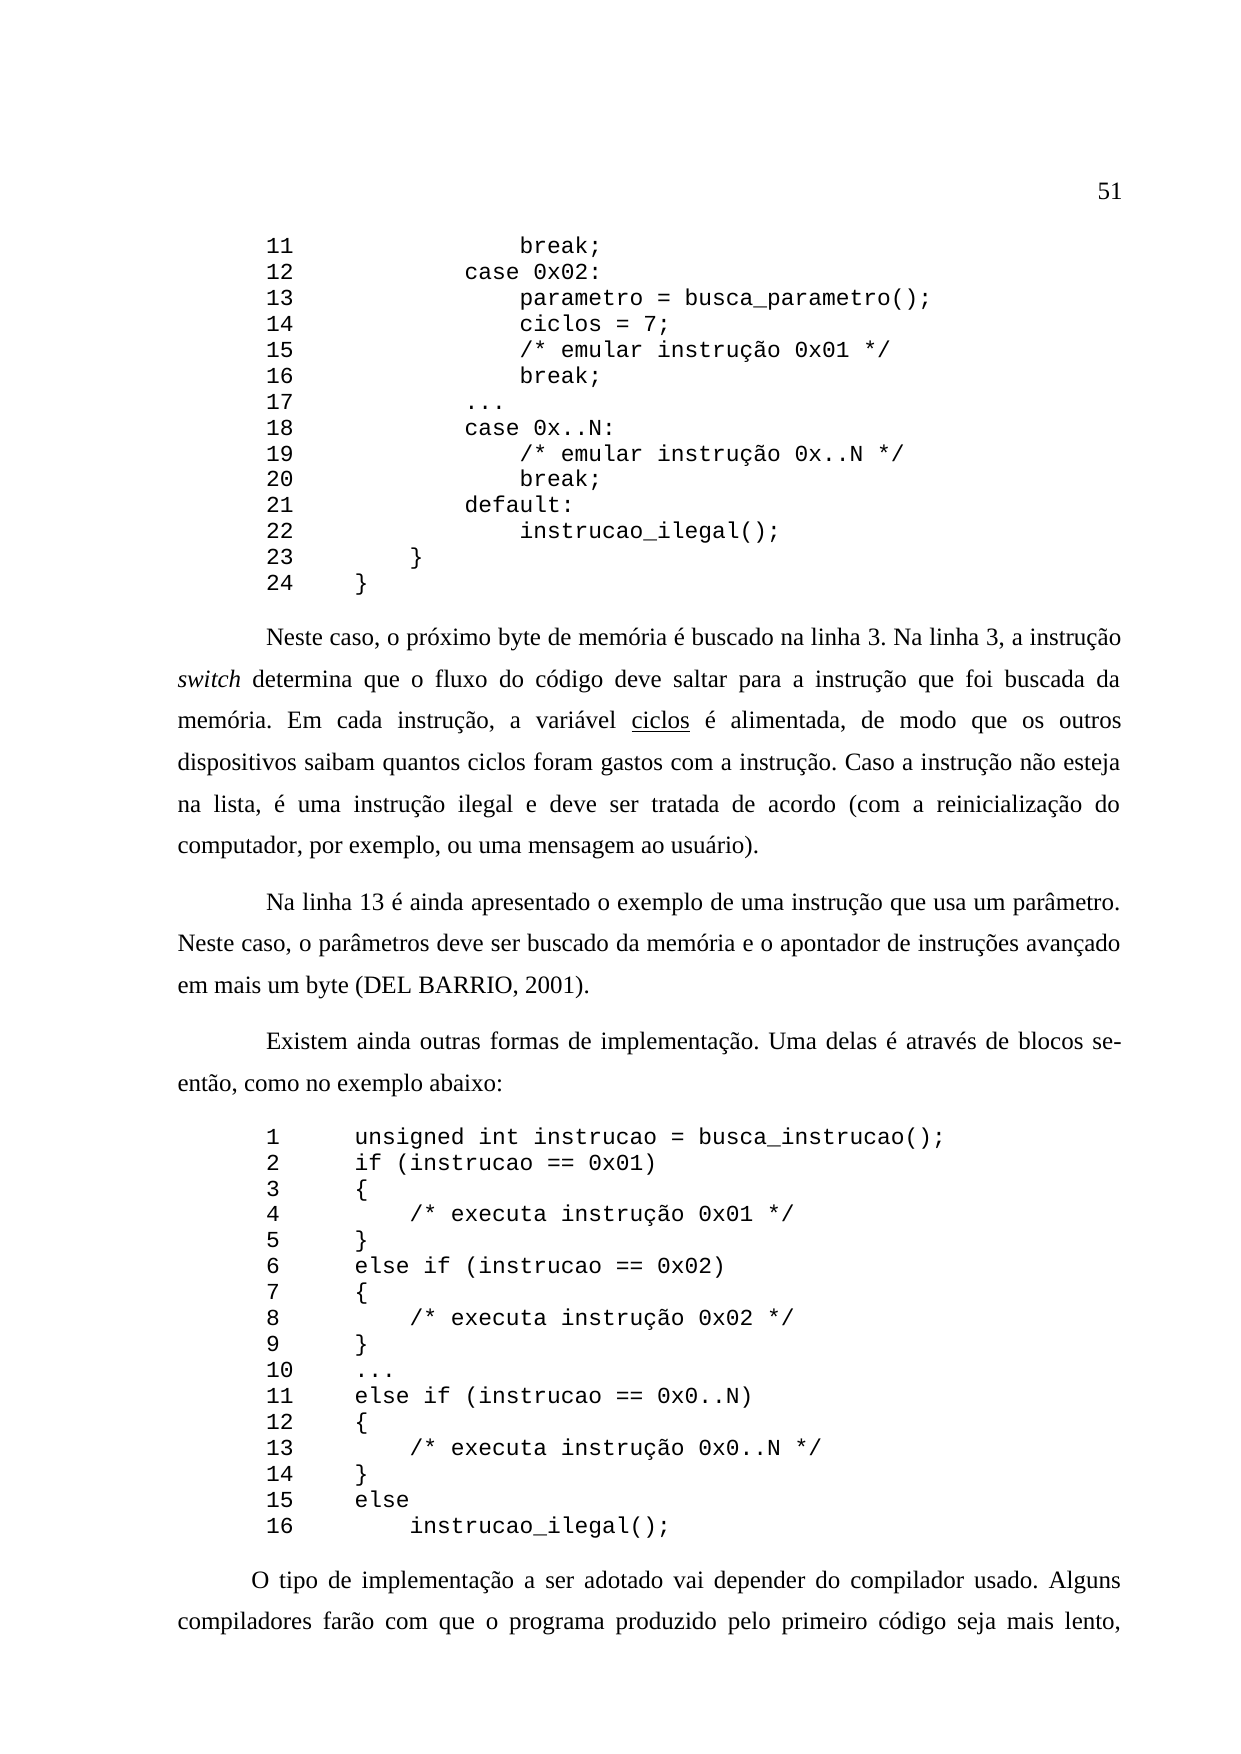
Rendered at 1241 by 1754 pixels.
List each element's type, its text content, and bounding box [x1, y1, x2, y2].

list else if (instrucao == 0x02) [266, 1255, 1122, 1281]
list } [266, 1332, 1122, 1358]
list ciclos = 7; [266, 312, 1122, 338]
text Neste caso, o próximo byte de memória é buscado na linha 3. Na linha 3, a instrução switch determina que o fluxo do código deve saltar para a instrução que foi buscada da memória. Em cada instrução, a variável ciclos é alimentada, de modo que os outros dispositivos saibam quantos ciclos foram gastos com a instrução. Caso a instrução não esteja na lista, é uma instrução ilegal e deve ser tratada de acordo (com a reinicialização do computador, por exemplo, ou uma mensagem ao usuário). [177, 623, 1122, 859]
list instrucao_ilegal(); [266, 1514, 1122, 1540]
text O tipo de implementação a ser adotado vai depender do compilador usado. Alguns compiladores farão com que o programa produzido pelo primeiro código seja mais lento, [177, 1566, 1122, 1635]
list { [266, 1177, 1122, 1203]
list case 0x02: [266, 260, 1122, 286]
list break; [266, 234, 1122, 260]
list parametro = busca_parametro(); [266, 286, 1122, 312]
list break; [266, 468, 1122, 494]
list /* emular instrução 0x01 */ [266, 338, 1122, 364]
text Existem ainda outras formas de implementação. Uma delas é através de blocos se-então, como no exemplo abaixo: [177, 1027, 1122, 1096]
list else [266, 1488, 1122, 1514]
list } [266, 572, 1122, 597]
list default: [266, 494, 1122, 520]
list else if (instrucao == 0x0..N) [266, 1384, 1122, 1410]
list unsigned int instrucao = busca_instrucao(); [266, 1125, 1122, 1151]
list /* emular instrução 0x..N */ [266, 442, 1122, 468]
list { [266, 1281, 1122, 1307]
list case 0x..N: [266, 416, 1122, 442]
list /* executa instrução 0x01 */ [266, 1203, 1122, 1229]
list instrucao_ilegal(); [266, 520, 1122, 546]
list ... [266, 390, 1122, 416]
list } [266, 1462, 1122, 1488]
list } [266, 546, 1122, 572]
list { [266, 1410, 1122, 1436]
list } [266, 1229, 1122, 1255]
list /* executa instrução 0x0..N */ [266, 1436, 1122, 1462]
list if (instrucao == 0x01) [266, 1151, 1122, 1177]
list break; [266, 364, 1122, 390]
list ... [266, 1358, 1122, 1384]
list /* executa instrução 0x02 */ [266, 1307, 1122, 1332]
text Na linha 13 é ainda apresentado o exemplo de uma instrução que usa um parâmetro. Neste caso, o parâmetros deve ser buscado da memória e o apontador de instruções avançado em mais um byte (DEL BARRIO, 2001). [177, 888, 1122, 998]
